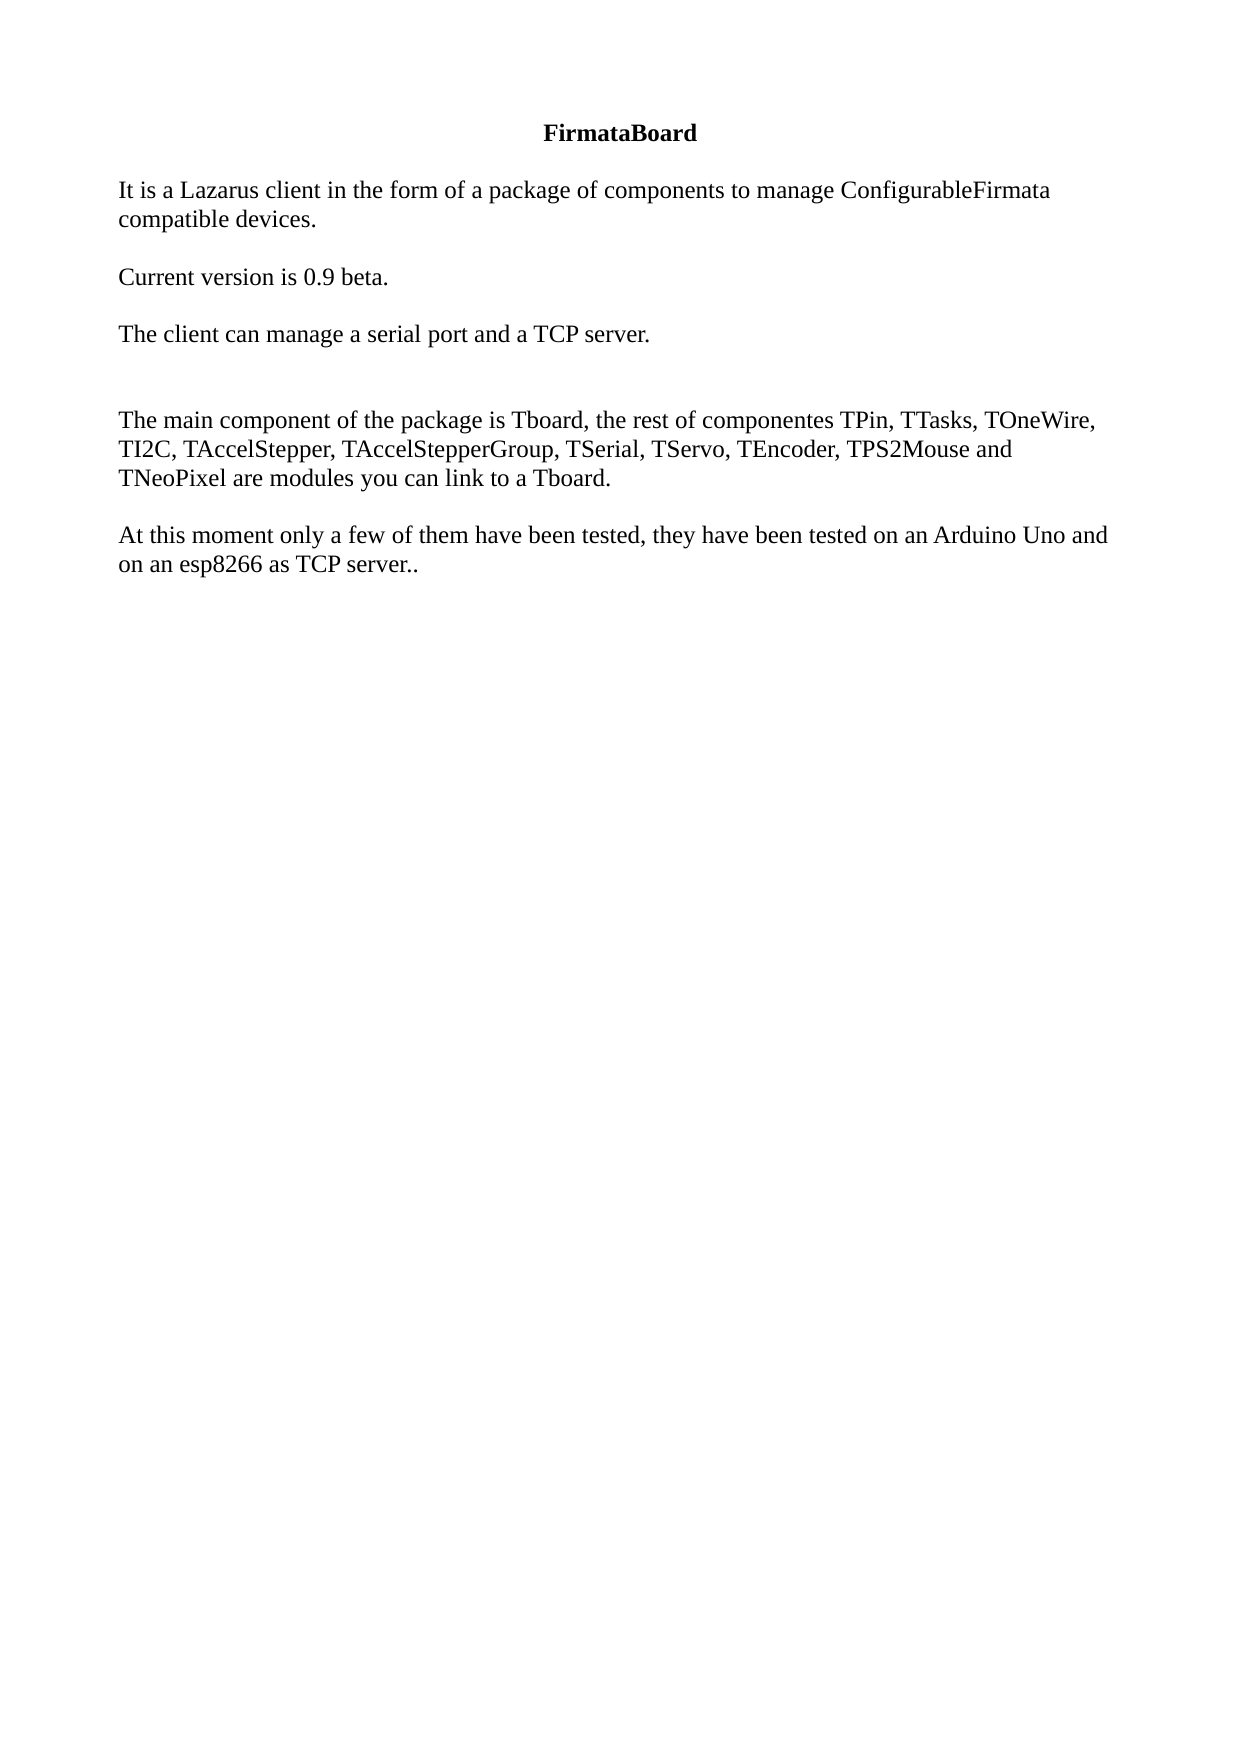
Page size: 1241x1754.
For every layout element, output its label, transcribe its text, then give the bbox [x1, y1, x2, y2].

text FirmataBoard [118, 118, 1122, 147]
text It is a Lazarus client in the form of a package of components to manage ConfigurableFirmata compatible devices. [118, 176, 1122, 233]
text The client can manage a serial port and a TCP server. [118, 319, 1122, 348]
text At this moment only a few of them have been tested, they have been tested on an Arduino Uno and on an esp8266 as TCP server.. [118, 521, 1122, 578]
text The main component of the package is Tboard, the rest of componentes TPin, TTasks, TOneWire, TI2C, TAccelStepper, TAccelStepperGroup, TSerial, TServo, TEncoder, TPS2Mouse and TNeoPixel are modules you can link to a Tboard. [118, 406, 1122, 492]
text Current version is 0.9 beta. [118, 262, 1122, 291]
